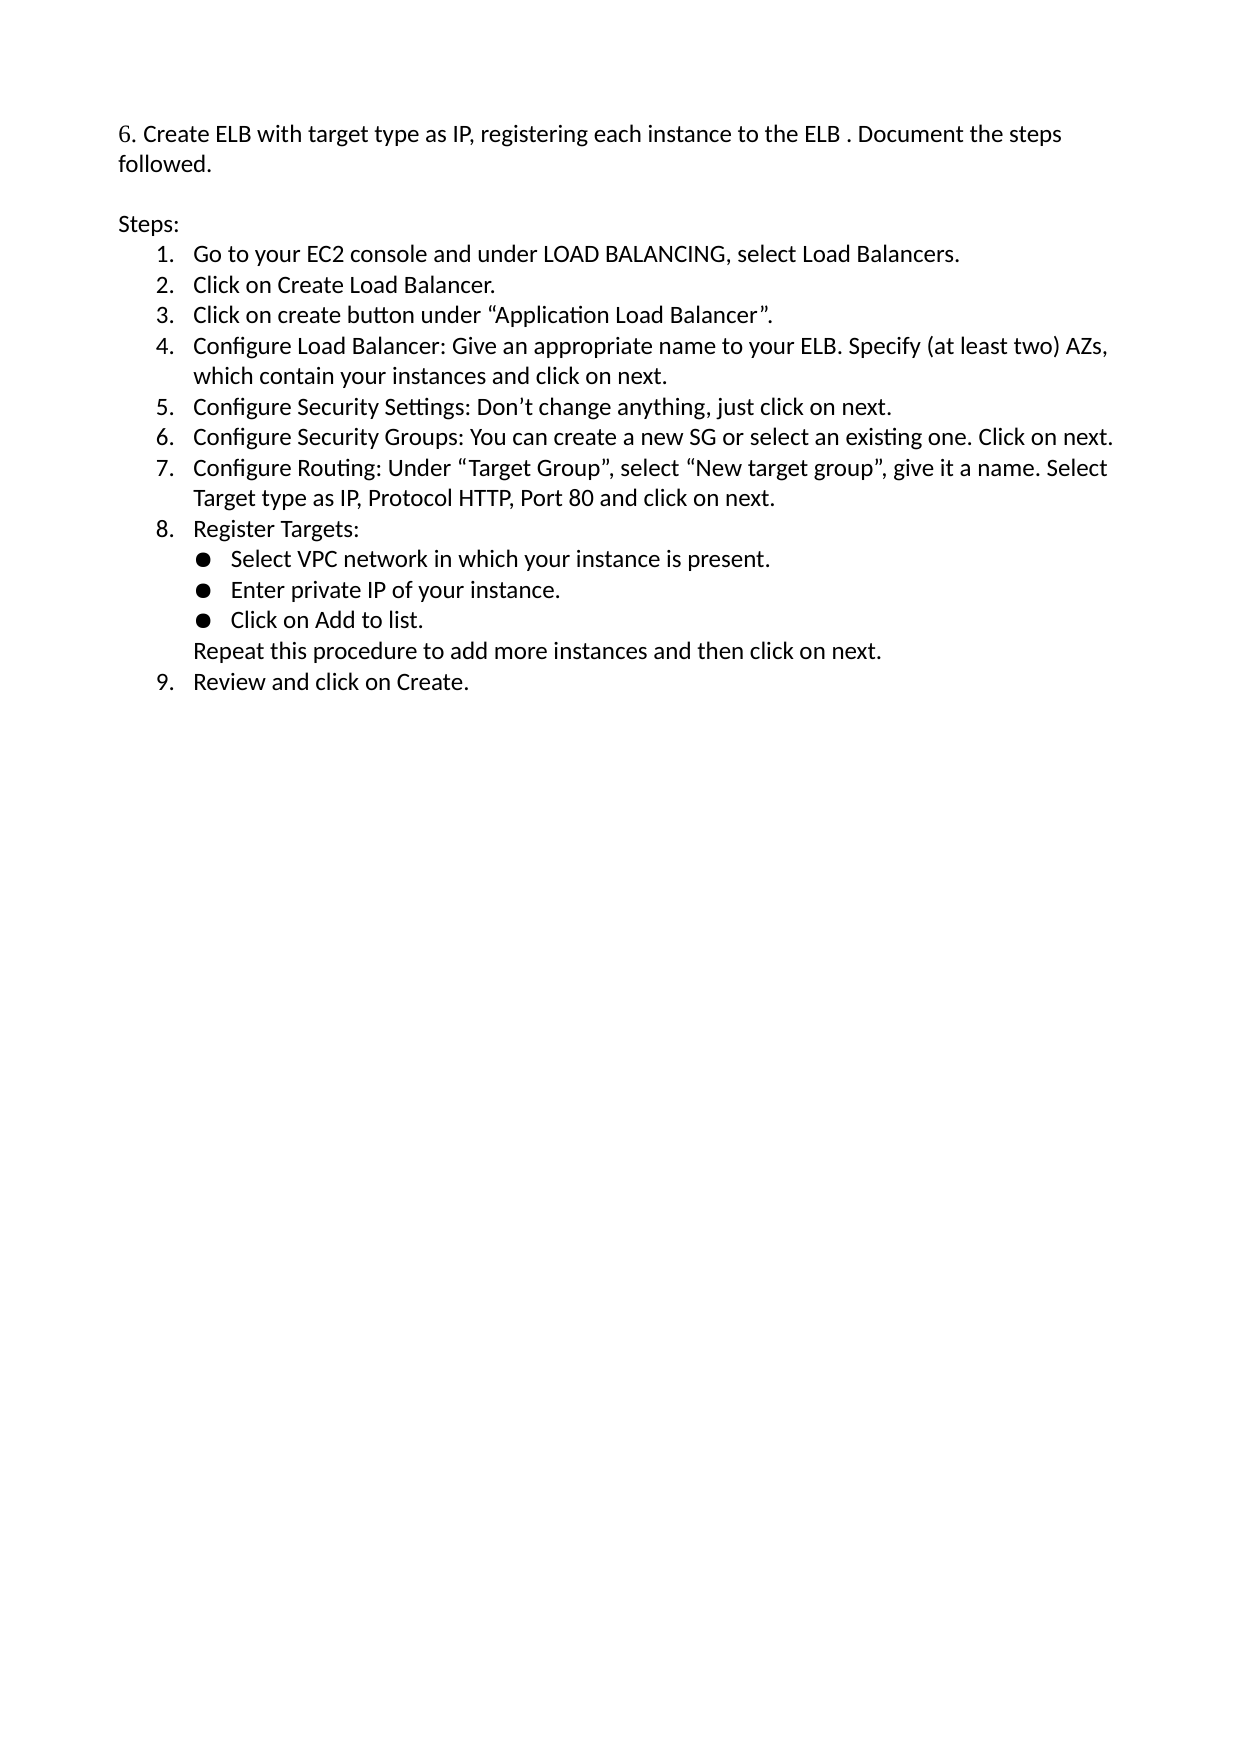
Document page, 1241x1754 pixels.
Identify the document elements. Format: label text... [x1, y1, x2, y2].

text Steps: [118, 208, 1122, 238]
list Click on create button under “Application Load Balancer”. [156, 299, 1122, 330]
list Configure Security Groups: You can create a new SG or select an existing one. Click on next. [156, 422, 1122, 452]
list Register Targets: [156, 513, 1122, 544]
text 6. Create ELB with target type as IP, registering each instance to the ELB . Document the steps followed. [118, 118, 1122, 179]
list Select VPC network in which your instance is present. [193, 544, 1122, 574]
list Review and click on Create. [156, 666, 1122, 696]
list Configure Routing: Under “Target Group”, select “New target group”, give it a name. Select Target type as IP, Protocol HTTP, Port 80 and click on next. [156, 452, 1122, 513]
list Repeat this procedure to add more instances and then click on next. [156, 635, 1122, 666]
list Click on Add to list. [193, 605, 1122, 635]
list Configure Security Settings: Don’t change anything, just click on next. [156, 391, 1122, 422]
list Configure Load Balancer: Give an appropriate name to your ELB. Specify (at least two) AZs, which contain your instances and click on next. [156, 330, 1122, 391]
list Click on Create Load Balancer. [156, 269, 1122, 299]
list Go to your EC2 console and under LOAD BALANCING, select Load Balancers. [156, 238, 1122, 269]
list Enter private IP of your instance. [193, 574, 1122, 605]
